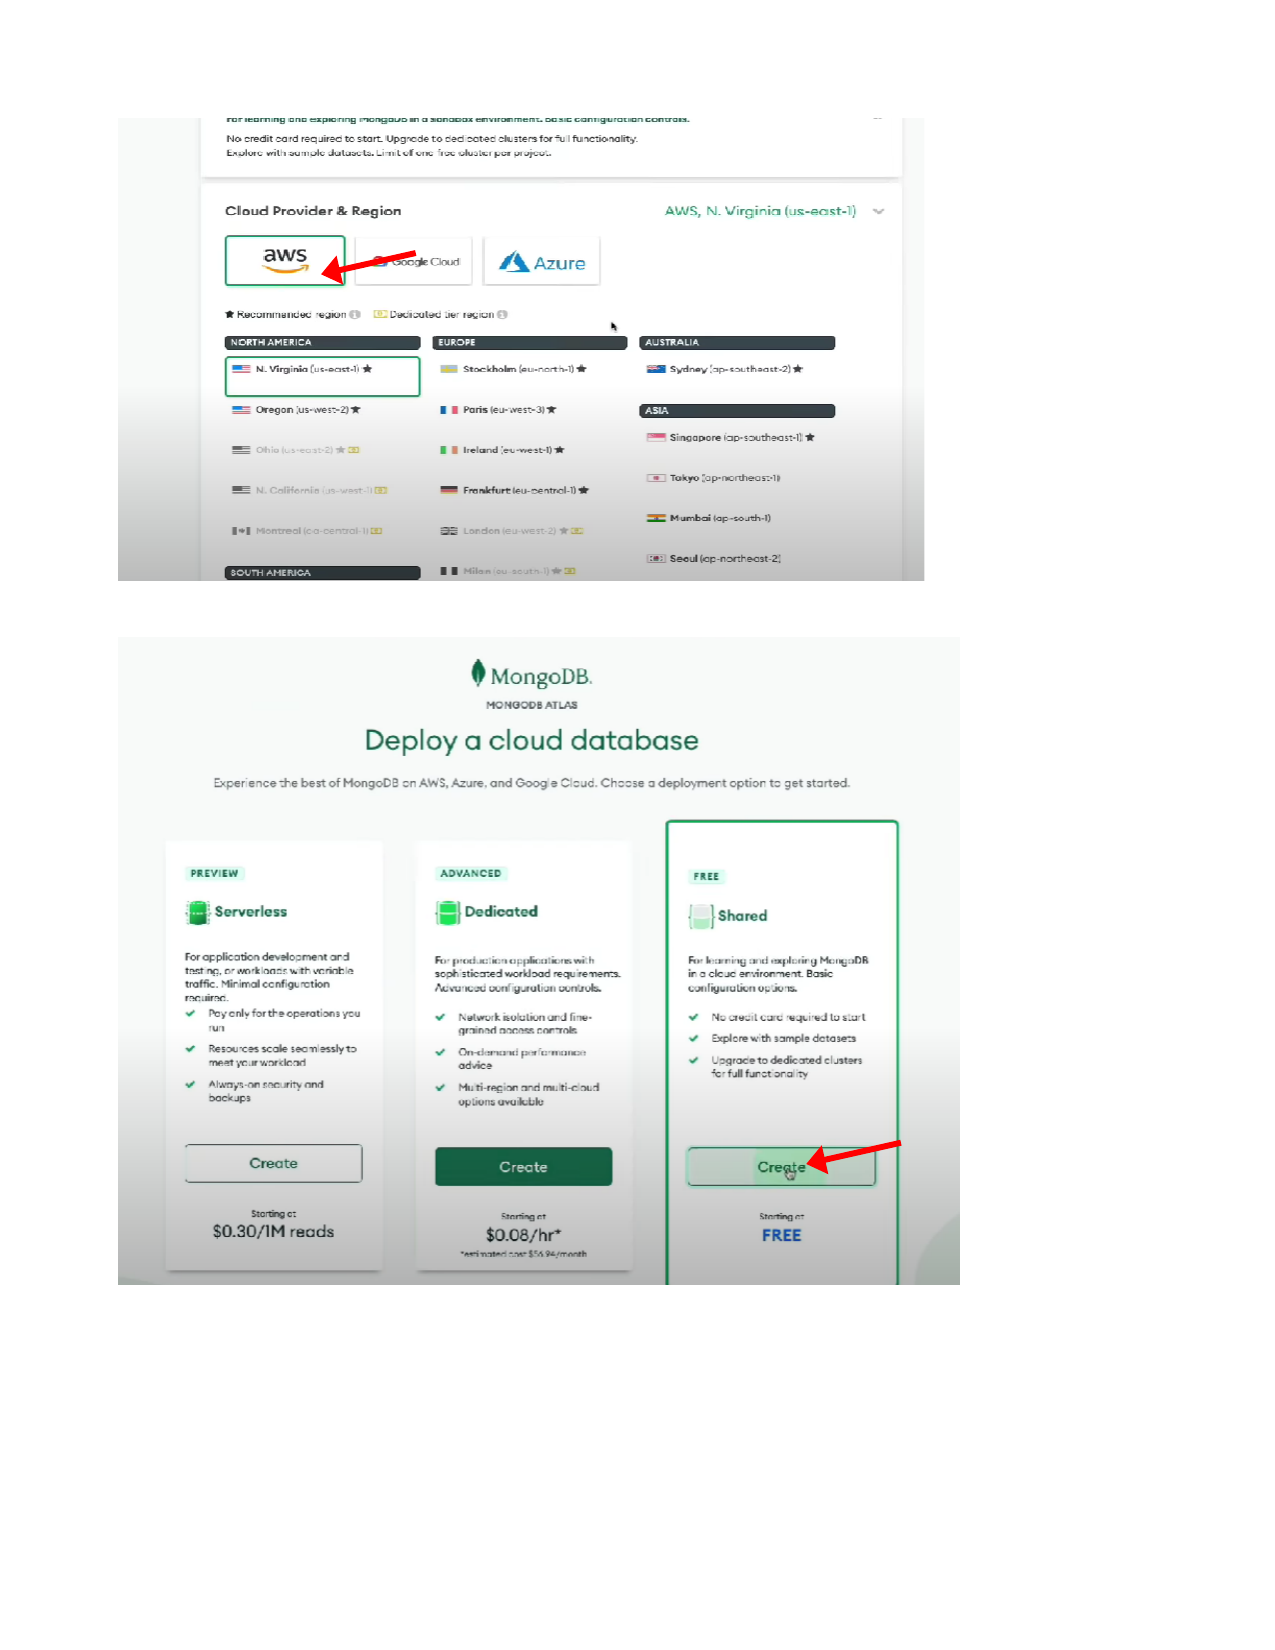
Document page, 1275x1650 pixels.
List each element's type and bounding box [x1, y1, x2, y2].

picture [118, 637, 960, 1285]
picture [118, 118, 925, 581]
